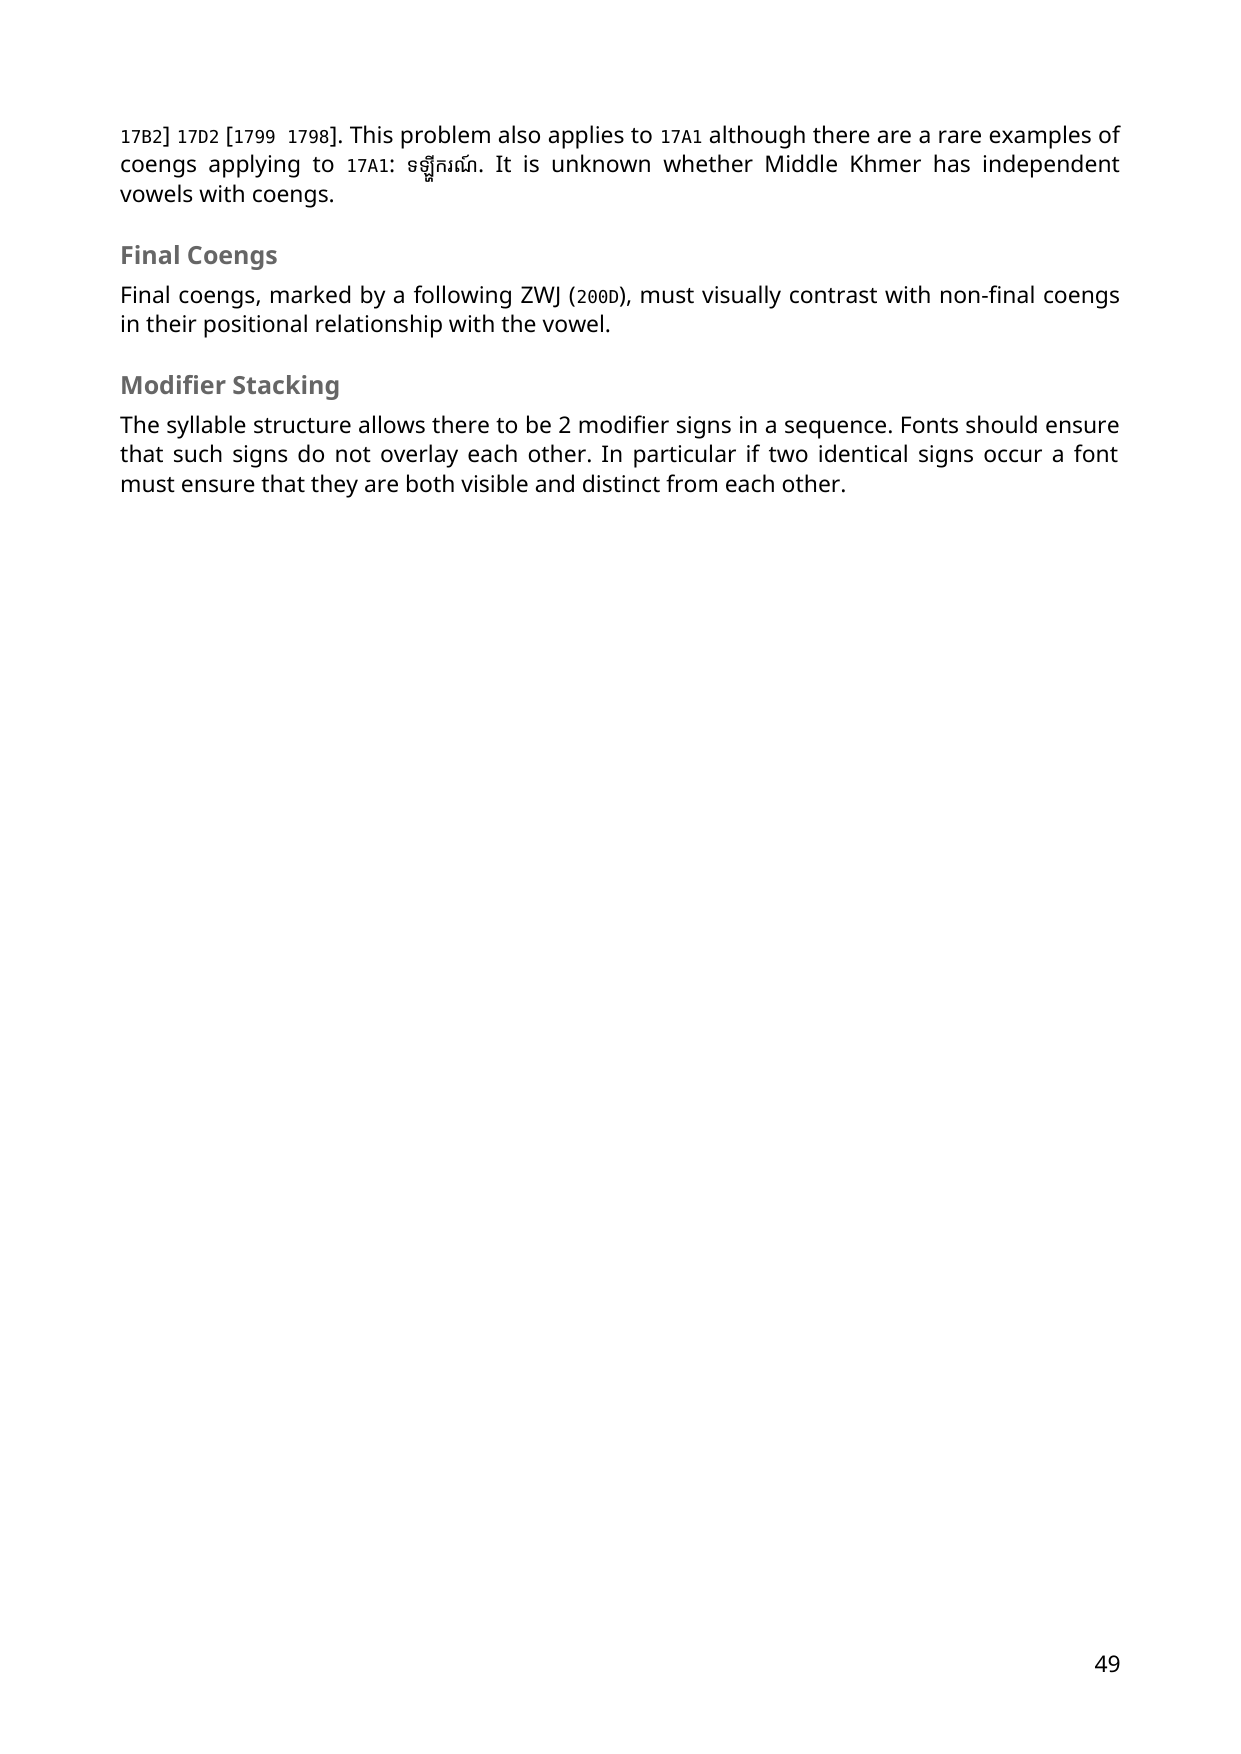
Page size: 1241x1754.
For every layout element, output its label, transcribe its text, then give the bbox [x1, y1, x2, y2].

text The definition of bases includes independent vowels. This means that independent vowels should be able to take coengs. But some of the independent vowels have below baseline components which are problematic when combining with coengs. But there are no known cases of such sequences occurring in any use of the Khmer script. Thus font designers are free to make such sequences render poorly, either through collision or inserting a dotted circle, for example. The only independent vowel and coeng sequences which occur are [17B1 17B2] 17D2 [1799 1798]. This problem also applies to 17A1 although there are a rare examples of coengs applying to 17A1: ទឡ្ហីករណ៍. It is unknown whether Middle Khmer has independent vowels with coengs. [120, 120, 1121, 208]
text The syllable structure allows there to be 2 modifier signs in a sequence. Fonts should ensure that such signs do not overlay each other. In particular if two identical signs occur a font must ensure that they are both visible and distinct from each other. [120, 410, 1121, 498]
subtitle Final Coengs [120, 237, 1121, 271]
subtitle Modifier Stacking [120, 368, 1121, 402]
text Final coengs, marked by a following ZWJ (200D), must visually contrast with non-final coengs in their positional relationship with the vowel. [120, 280, 1121, 338]
